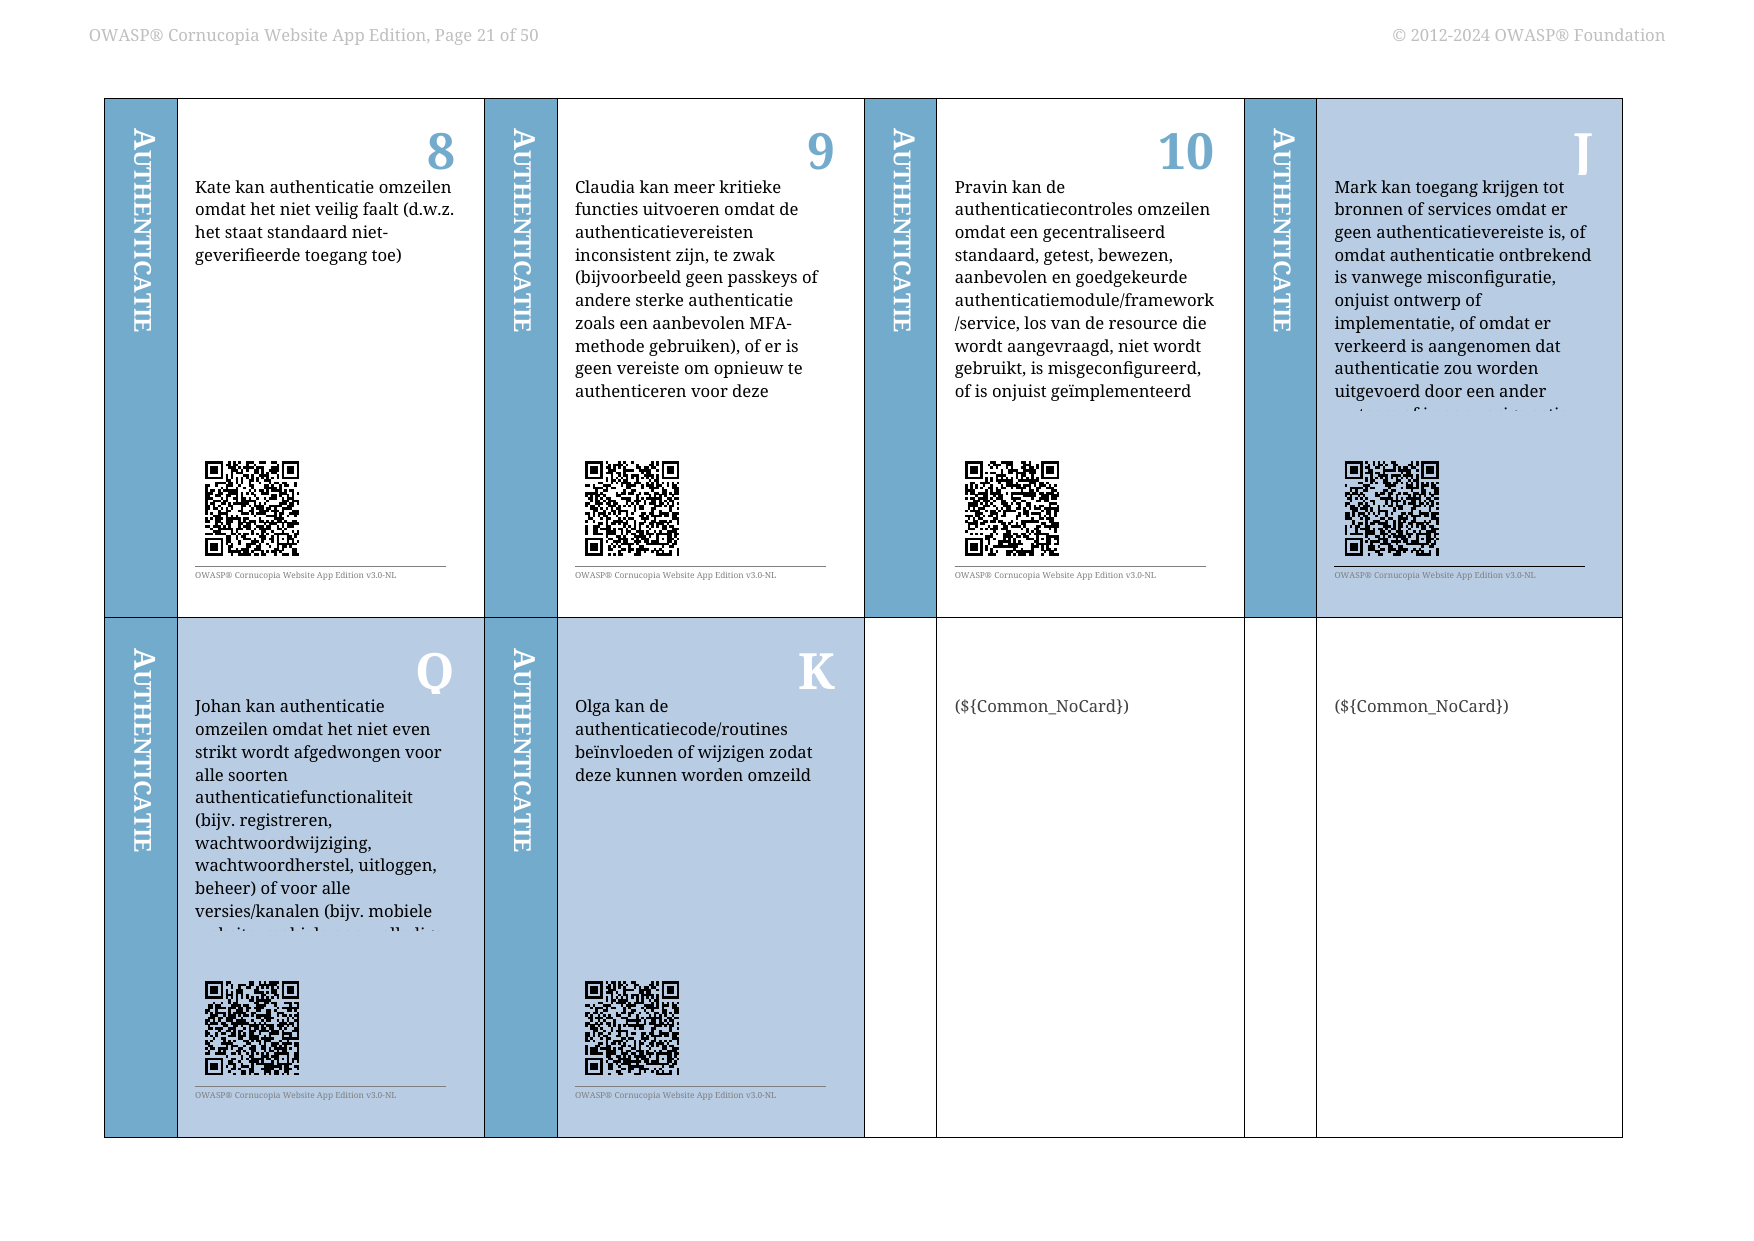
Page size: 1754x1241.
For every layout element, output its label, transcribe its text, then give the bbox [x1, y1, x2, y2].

table_header [195, 931, 446, 1086]
table_cell Claudia kan meer kritieke functies uitvoeren omdat de authenticatievereisten inconsistent zijn, te zwak (bijvoorbeeld geen passkeys of andere sterke authenticatie zoals een aanbevolen MFA-methode gebruiken), of er is geen vereiste om opnieuw te authenticeren voor deze [558, 174, 864, 411]
table_header [955, 412, 1206, 566]
table_header 10 [937, 99, 1244, 174]
table_header Authenticatie [1245, 99, 1316, 617]
table_cell Mark kan toegang krijgen tot bronnen of services omdat er geen authenticatievereiste is, of omdat authenticatie ontbrekend is vanwege misconfiguratie, onjuist ontwerp of implementatie, of omdat er verkeerd is aangenomen dat authenticatie zou worden uitgevoerd door een ander systeem of in een vorige actie [1317, 174, 1622, 411]
table_header [1334, 412, 1585, 566]
table_cell [1317, 411, 1622, 617]
table_cell Authenticatie [105, 618, 177, 1137]
table_cell [865, 618, 936, 1137]
table_header Authenticatie [485, 99, 557, 617]
table_cell Kate kan authenticatie omzeilen omdat het niet veilig faalt (d.w.z. het staat standaard niet-geverifieerde toegang toe) [178, 174, 484, 411]
table_cell Pravin kan de authenticatiecontroles omzeilen omdat een gecentraliseerd standaard, getest, bewezen, aanbevolen en goedgekeurde authenticatiemodule/framework/service, los van de resource die wordt aangevraagd, niet wordt gebruikt, is misgeconfigureerd, of is onjuist geïmplementeerd [937, 174, 1244, 411]
table_cell OWASP® Cornucopia Website App Edition v3.0-NL [195, 1087, 446, 1101]
table_header Authenticatie [865, 99, 936, 617]
table_header 9 [558, 99, 864, 174]
table_cell (${Common_NoCard}) [1317, 694, 1622, 930]
table_header J [1317, 99, 1622, 174]
table_header [575, 1101, 826, 1137]
table_cell [937, 930, 1244, 1137]
table_cell [1245, 618, 1316, 1137]
table_header [575, 931, 826, 1086]
table_cell [937, 618, 1244, 694]
table_cell OWASP® Cornucopia Website App Edition v3.0-NL [1334, 567, 1585, 581]
table_header [195, 412, 446, 566]
table_cell [558, 411, 864, 617]
table_cell Johan kan authenticatie omzeilen omdat het niet even strikt wordt afgedwongen voor alle soorten authenticatiefunctionaliteit (bijv. registreren, wachtwoordwijziging, wachtwoordherstel, uitloggen, beheer) of voor alle versies/kanalen (bijv. mobiele website, mobiele app, volledige website, API, callcenter) [178, 694, 484, 930]
table_cell Authenticatie [485, 618, 557, 1137]
table_cell OWASP® Cornucopia Website App Edition v3.0-NL [575, 1087, 826, 1101]
table_cell [178, 411, 484, 617]
table_cell Q [178, 618, 484, 694]
table_cell OWASP® Cornucopia Website App Edition v3.0-NL [955, 567, 1206, 581]
table_cell OWASP® Cornucopia Website App Edition v3.0-NL [195, 567, 446, 581]
table_header 8 [178, 99, 484, 174]
table_cell [1317, 618, 1622, 694]
table_cell (${Common_NoCard}) [937, 694, 1244, 930]
table_cell [1317, 930, 1622, 1137]
table_cell K [558, 618, 864, 694]
table_cell OWASP® Cornucopia Website App Edition v3.0-NL [575, 567, 826, 581]
table_cell Olga kan de authenticatiecode/routines beïnvloeden of wijzigen zodat deze kunnen worden omzeild [558, 694, 864, 930]
table_header [575, 412, 826, 566]
table_cell [937, 411, 1244, 617]
table_cell [558, 930, 864, 1137]
table_cell [178, 930, 484, 1137]
table_header Authenticatie [105, 99, 177, 617]
